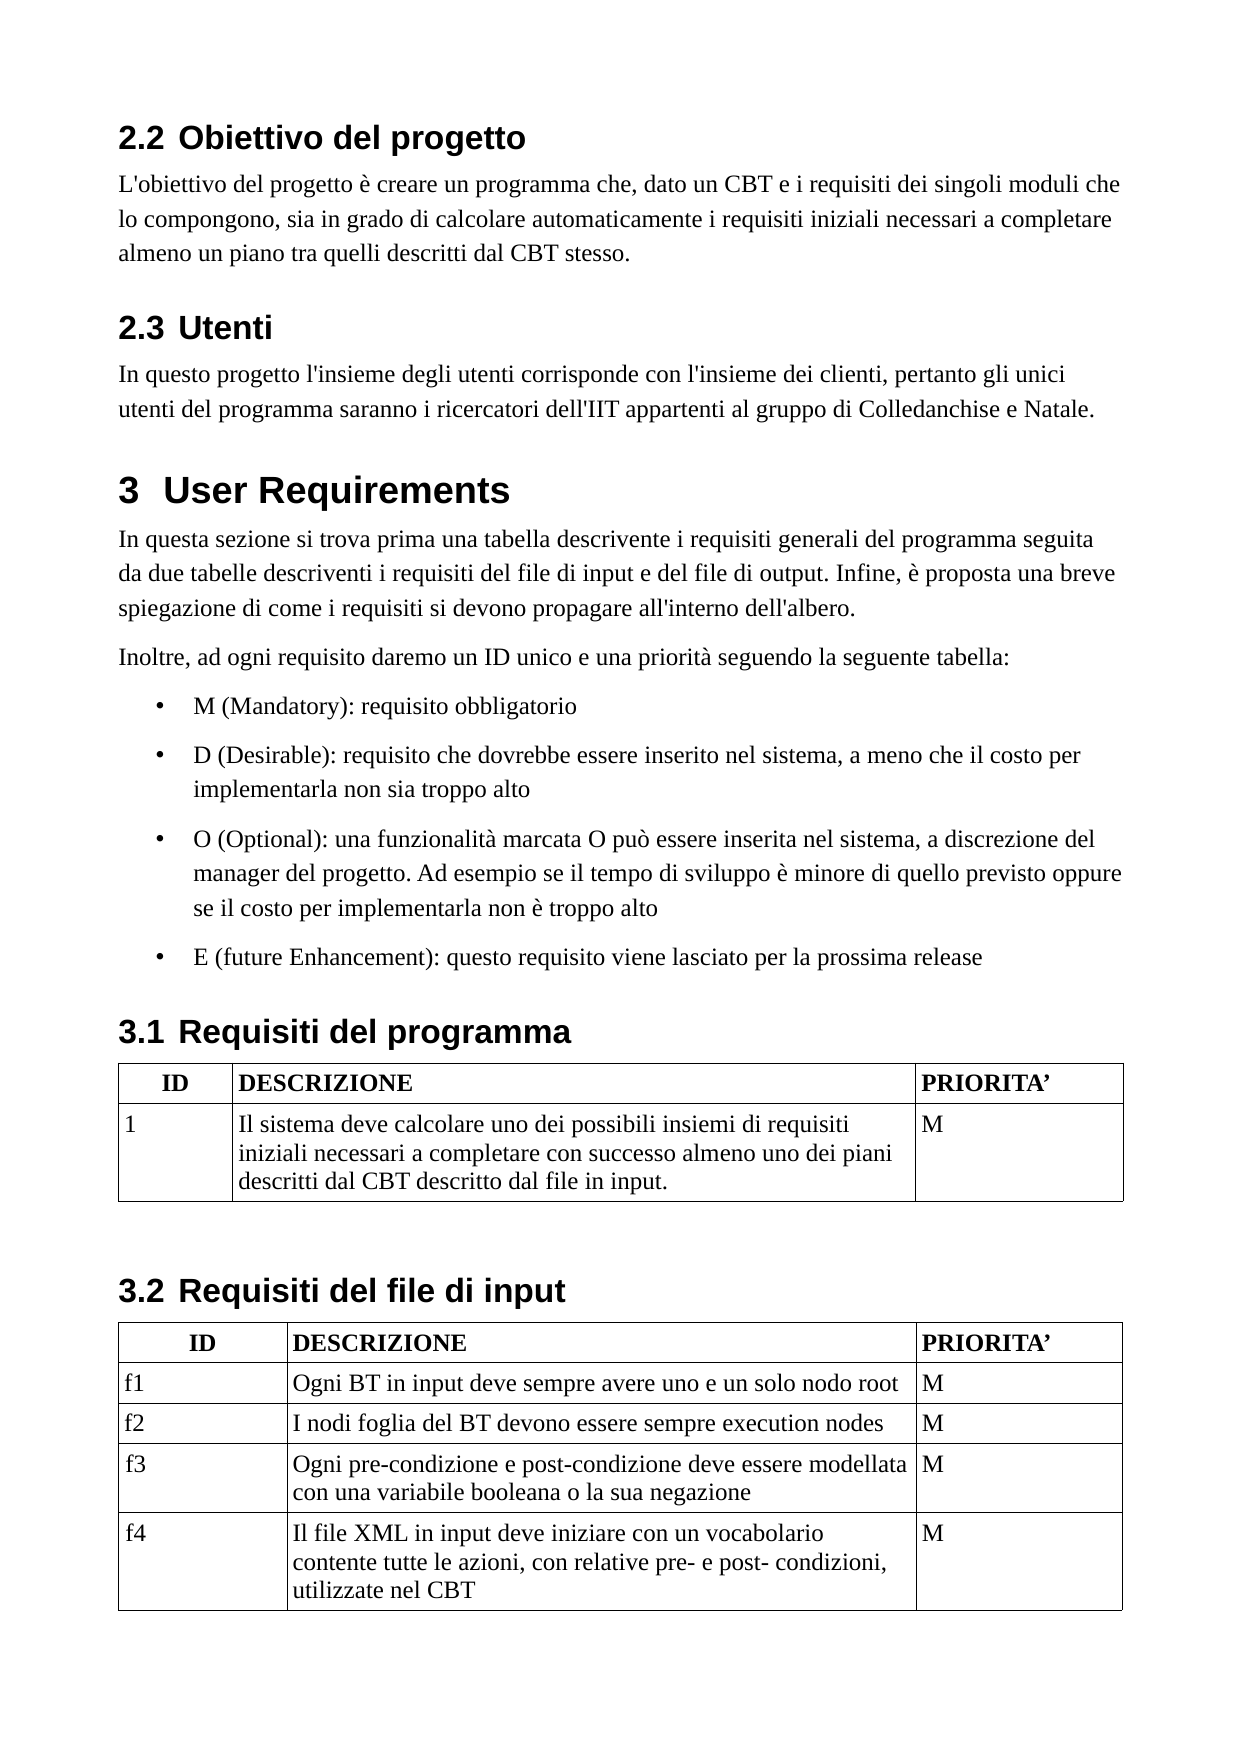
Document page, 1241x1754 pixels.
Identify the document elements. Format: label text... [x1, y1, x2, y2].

table_cell M [917, 1363, 1122, 1403]
table_cell f4 [119, 1513, 287, 1610]
text In questa sezione si trova prima una tabella descrivente i requisiti generali del programma seguita da due tabelle descriventi i requisiti del file di input e del file di output. Infine, è proposta una breve spiegazione di come i requisiti si devono propagare all'interno dell'albero. [118, 524, 1122, 622]
table_cell f1 [119, 1363, 287, 1403]
subtitle Requisiti del file di input [118, 1271, 1122, 1309]
table_header ID [119, 1323, 287, 1362]
table_cell f2 [119, 1404, 287, 1443]
table_cell Il sistema deve calcolare uno dei possibili insiemi di requisiti iniziali necessari a completare con successo almeno uno dei piani descritti dal CBT descritto dal file in input. [233, 1104, 915, 1201]
list O (Optional): una funzionalità marcata O può essere inserita nel sistema, a discrezione del manager del progetto. Ad esempio se il tempo di sviluppo è minore di quello previsto oppure se il costo per implementarla non è troppo alto [156, 824, 1122, 921]
table_header PRIORITA’ [917, 1323, 1122, 1362]
table_header DESCRIZIONE [288, 1323, 916, 1362]
text Inoltre, ad ogni requisito daremo un ID unico e una priorità seguendo la seguente tabella: [118, 642, 1122, 671]
text L'obiettivo del progetto è creare un programma che, dato un CBT e i requisiti dei singoli moduli che lo compongono, sia in grado di calcolare automaticamente i requisiti iniziali necessari a completare almeno un piano tra quelli descritti dal CBT stesso. [118, 169, 1122, 267]
table_cell M [917, 1444, 1122, 1512]
subtitle Obiettivo del progetto [118, 118, 1122, 157]
list D (Desirable): requisito che dovrebbe essere inserito nel sistema, a meno che il costo per implementarla non sia troppo alto [156, 740, 1122, 803]
list E (future Enhancement): questo requisito viene lasciato per la prossima release [156, 942, 1122, 970]
table_cell Ogni pre-condizione e post-condizione deve essere modellata con una variabile booleana o la sua negazione [288, 1444, 916, 1512]
subtitle User Requirements [118, 468, 1122, 511]
table_cell Ogni BT in input deve sempre avere uno e un solo nodo root [288, 1363, 916, 1403]
table_cell f3 [119, 1444, 287, 1512]
table_cell M [917, 1513, 1122, 1610]
table_cell M [916, 1104, 1123, 1201]
table_cell M [917, 1404, 1122, 1443]
table_header ID [119, 1064, 232, 1103]
table_header DESCRIZIONE [233, 1064, 915, 1103]
table_cell I nodi foglia del BT devono essere sempre execution nodes [288, 1404, 916, 1443]
table_cell 1 [119, 1104, 232, 1201]
list M (Mandatory): requisito obbligatorio [156, 691, 1122, 720]
text In questo progetto l'insieme degli utenti corrisponde con l'insieme dei clienti, pertanto gli unici utenti del programma saranno i ricercatori dell'IIT appartenti al gruppo di Colledanchise e Natale. [118, 359, 1122, 422]
table_header PRIORITA’ [916, 1064, 1123, 1103]
subtitle Requisiti del programma [118, 1012, 1122, 1050]
subtitle Utenti [118, 308, 1122, 347]
table_cell Il file XML in input deve iniziare con un vocabolario contente tutte le azioni, con relative pre- e post- condizioni, utilizzate nel CBT [288, 1513, 916, 1610]
